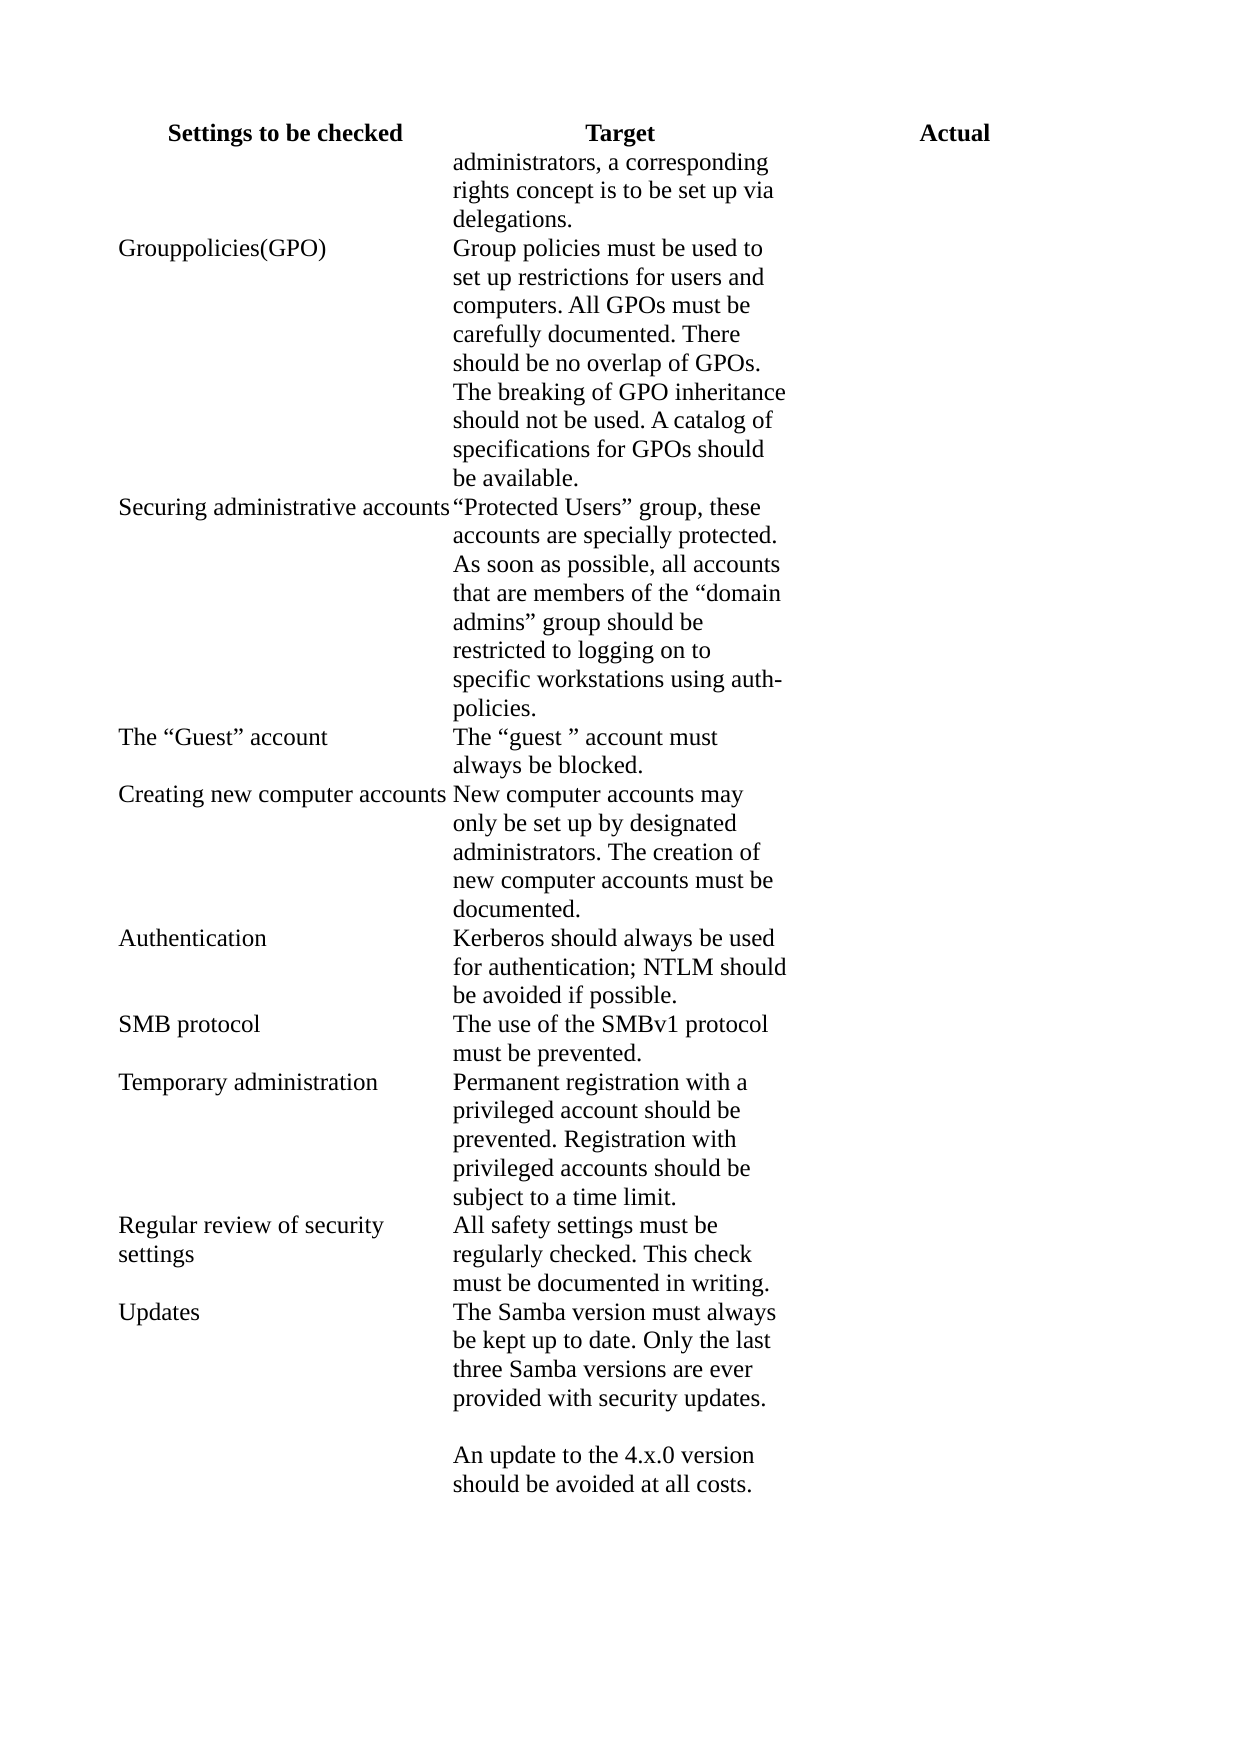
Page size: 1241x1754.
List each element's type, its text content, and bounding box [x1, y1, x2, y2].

table_cell Permanent registration with a privileged account should be prevented. Registration with privileged accounts should be subject to a time limit. [453, 1067, 787, 1211]
table_cell Kerberos should always be used for authentication; NTLM should be avoided if possible. [453, 923, 787, 1009]
table_cell Regular review of security settings [118, 1211, 453, 1297]
table_header Actual [788, 118, 1122, 147]
table_cell [788, 233, 1122, 492]
table_cell [788, 1067, 1122, 1211]
table_cell New computer accounts may only be set up by designated administrators. The creation of new computer accounts must be documented. [453, 779, 787, 923]
table_cell The “guest ” account must always be blocked. [453, 722, 787, 779]
table_cell Group policies must be used to set up restrictions for users and computers. All GPOs must be carefully documented. There should be no overlap of GPOs. The breaking of GPO inheritance should not be used. A catalog of specifications for GPOs should be available. [453, 233, 787, 492]
table_cell administrators, a corresponding rights concept is to be set up via delegations. [453, 147, 787, 233]
table_cell [788, 1297, 1122, 1498]
table_cell SMB protocol [118, 1009, 453, 1067]
table_cell Securing administrative accounts [118, 492, 453, 722]
table_cell The use of the SMBv1 protocol must be prevented. [453, 1009, 787, 1067]
table_cell Updates [118, 1297, 453, 1498]
table_cell [788, 779, 1122, 923]
table_cell Creating new computer accounts [118, 779, 453, 923]
table_cell [788, 492, 1122, 722]
table_cell The Samba version must always be kept up to date. Only the last three Samba versions are ever provided with security updates. An update to the 4.x.0 version should be avoided at all costs. [453, 1297, 787, 1498]
table_cell Temporary administration [118, 1067, 453, 1211]
table_cell [788, 147, 1122, 233]
table_cell Authentication [118, 923, 453, 1009]
table_header Target [453, 118, 787, 147]
table_header Settings to be checked [118, 118, 453, 147]
table_cell [788, 923, 1122, 1009]
table_cell [788, 1009, 1122, 1067]
table_cell All safety settings must be regularly checked. This check must be documented in writing. [453, 1211, 787, 1297]
table_cell [788, 1211, 1122, 1297]
table_cell Grouppolicies(GPO) [118, 233, 453, 492]
table_cell The “Guest” account [118, 722, 453, 779]
table_cell [118, 147, 453, 233]
table_cell [788, 722, 1122, 779]
table_cell “Protected Users” group, these accounts are specially protected. As soon as possible, all accounts that are members of the “domain admins” group should be restricted to logging on to specific workstations using auth-policies. [453, 492, 787, 722]
